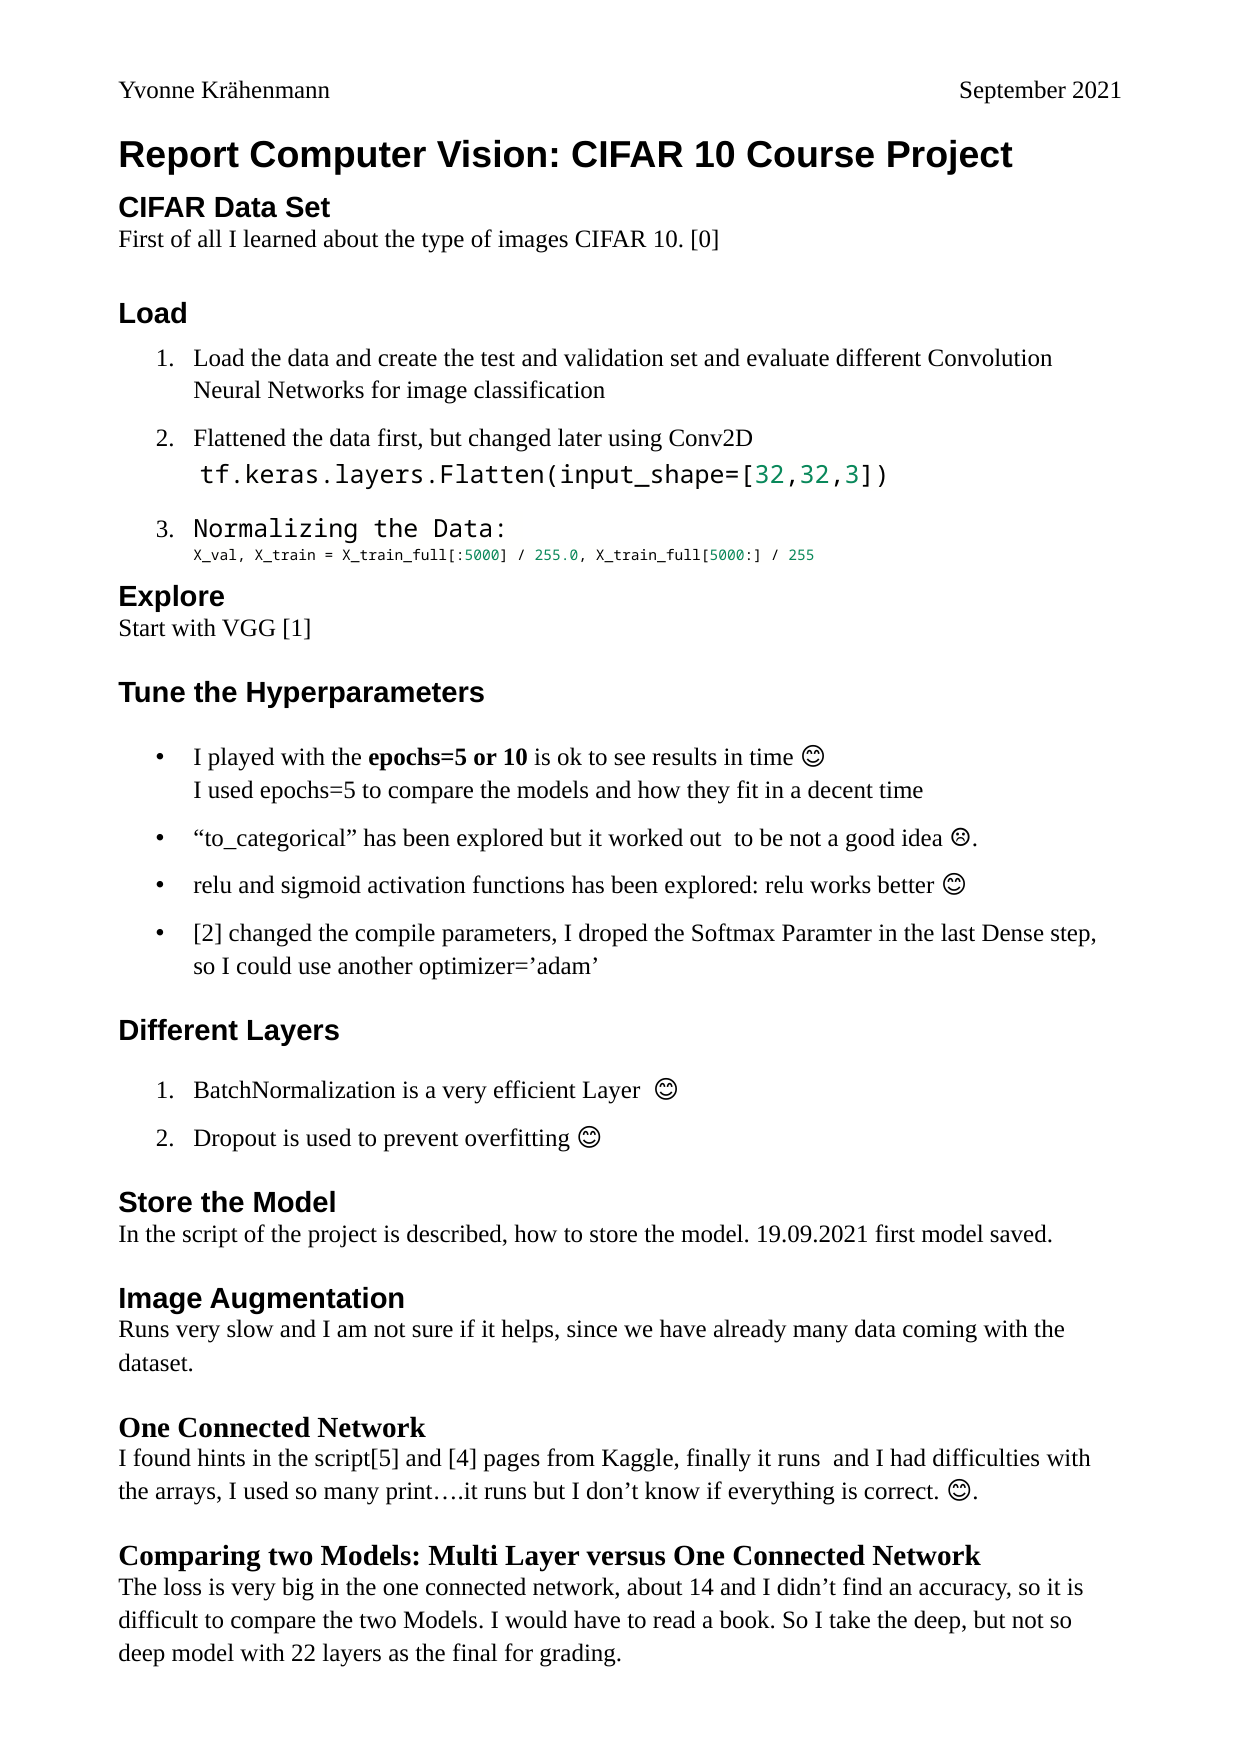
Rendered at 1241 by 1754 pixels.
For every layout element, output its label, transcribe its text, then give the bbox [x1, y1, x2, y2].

list Dropout is used to prevent overfitting 😊 [156, 1123, 1122, 1152]
subtitle Load [118, 297, 1122, 330]
text In the script of the project is described, how to store the model. 19.09.2021 first model saved. [118, 1219, 1122, 1248]
list BatchNormalization is a very efficient Layer 😊 [156, 1076, 1122, 1104]
subtitle CIFAR Data Set [118, 190, 1122, 224]
list I played with the epochs=5 or 10 is ok to see results in time 😊 I used epochs=5 to compare the models and how they fit in a decent time [156, 742, 1122, 804]
subtitle Different Layers [118, 1013, 1122, 1047]
list Load the data and create the test and validation set and evaluate different Convolution Neural Networks for image classification [156, 343, 1122, 404]
subtitle One Connected Network [118, 1410, 1122, 1443]
text I found hints in the script[5] and [4] pages from Kaggle, finally it runs and I had difficulties with the arrays, I used so many print….it runs but I don’t know if everything is correct. 😊. [118, 1443, 1122, 1505]
text Start with VGG [1] [118, 613, 1122, 642]
subtitle Store the Model [118, 1185, 1122, 1219]
text First of all I learned about the type of images CIFAR 10. [0] [118, 224, 1122, 253]
subtitle Report Computer Vision: CIFAR 10 Course Project [118, 133, 1122, 176]
text Runs very slow and I am not sure if it helps, since we have already many data coming with the dataset. [118, 1314, 1122, 1376]
list Flattened the data first, but changed later using Conv2D tf.keras.layers.Flatten(input_shape=[32,32,3]) [156, 423, 1122, 491]
list Normalizing the Data: X_val, X_train = X_train_full[:5000] / 255.0, X_train_full[5000:] / 255 [156, 511, 1122, 565]
subtitle Explore [118, 579, 1122, 613]
list relu and sigmoid activation functions has been explored: relu works better 😊 [156, 870, 1122, 899]
list [2] changed the compile parameters, I droped the Softmax Paramter in the last Dense step, so I could use another optimizer=’adam’ [156, 918, 1122, 980]
subtitle Comparing two Models: Multi Layer versus One Connected Network [118, 1538, 1122, 1572]
text The loss is very big in the one connected network, about 14 and I didn’t find an accuracy, so it is difficult to compare the two Models. I would have to read a book. So I take the deep, but not so deep model with 22 layers as the final for grading. [118, 1572, 1122, 1667]
subtitle Image Augmentation [118, 1281, 1122, 1314]
list “to_categorical” has been explored but it worked out to be not a good idea ☹. [156, 823, 1122, 852]
subtitle Tune the Hyperparameters [118, 675, 1122, 742]
